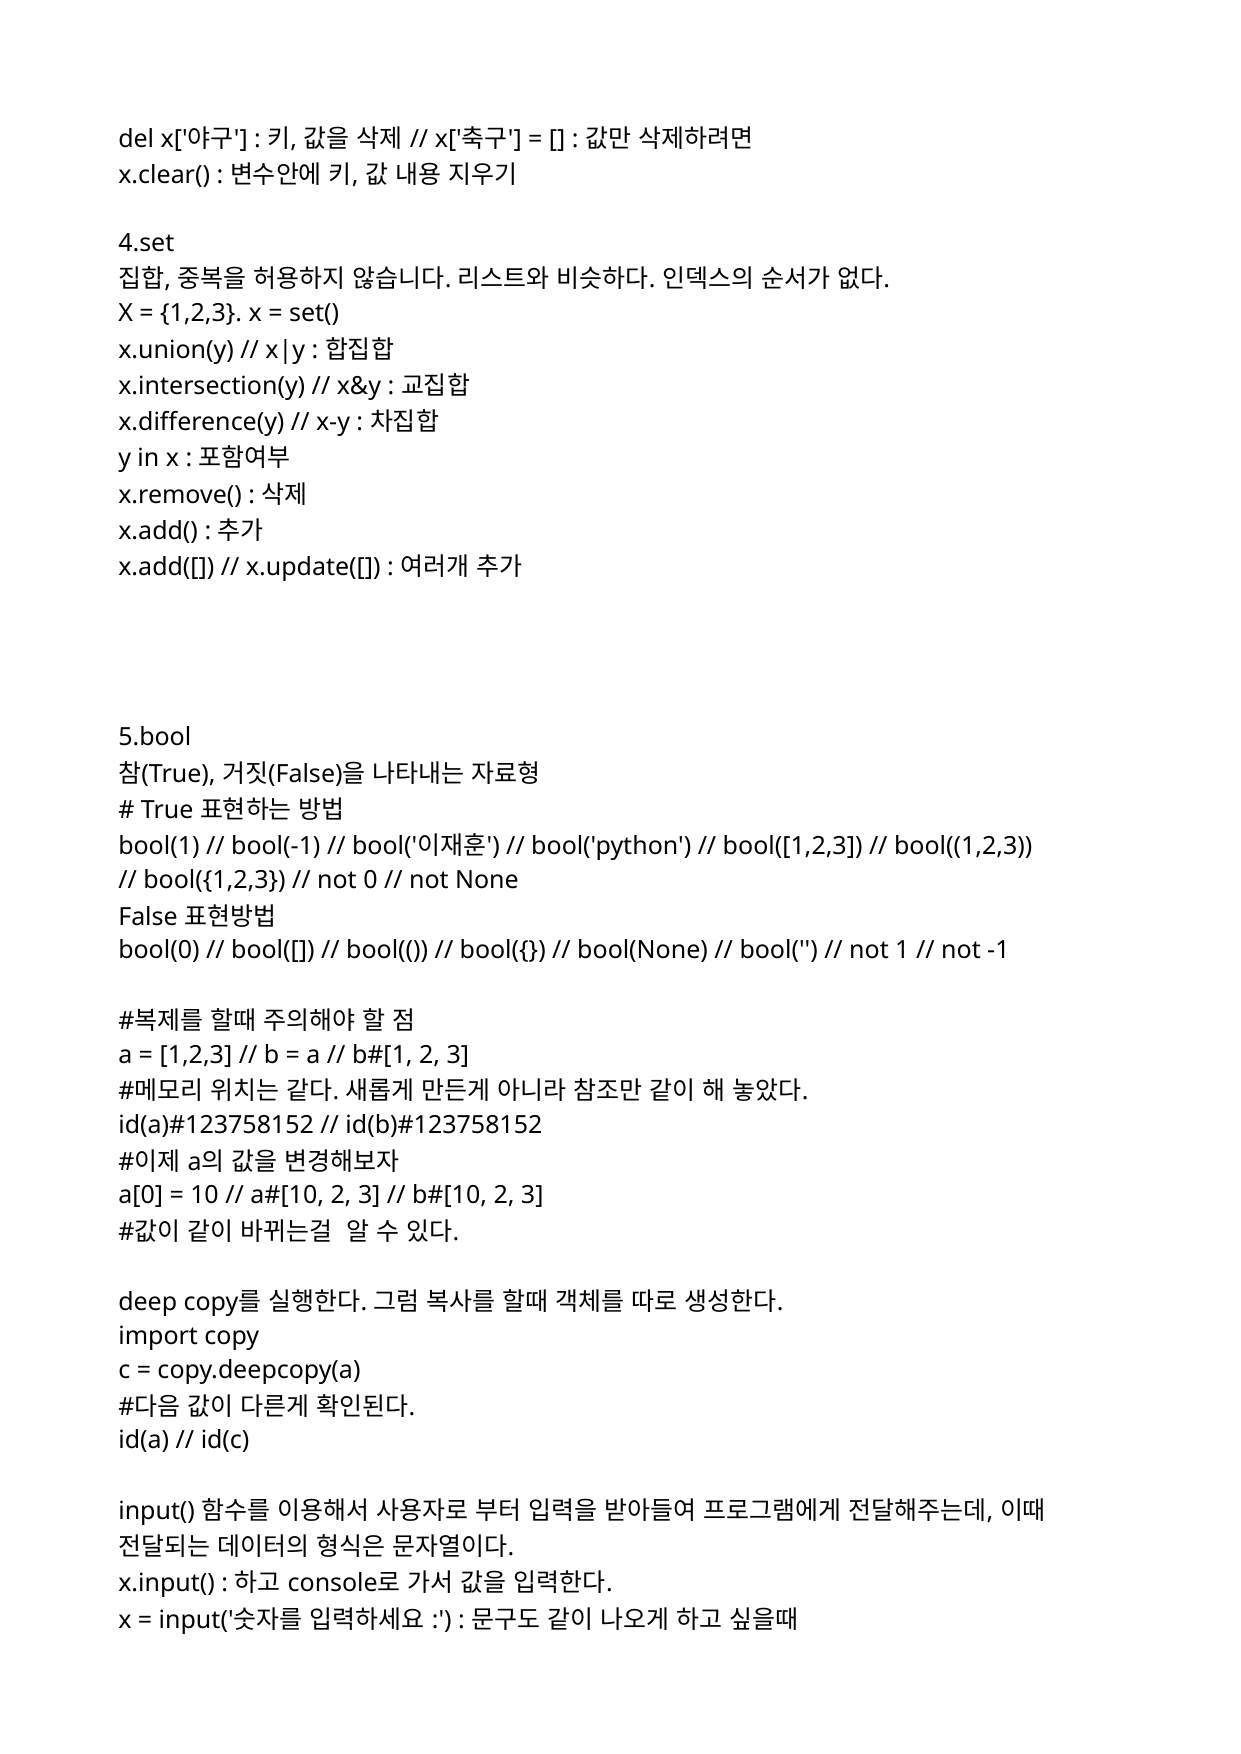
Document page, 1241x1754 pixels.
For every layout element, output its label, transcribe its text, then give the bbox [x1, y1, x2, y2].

text x.intersection(y) // x&y : 교집합 [118, 365, 1122, 402]
text id(a) // id(c) [118, 1422, 1122, 1456]
text import copy [118, 1318, 1122, 1352]
text X = {1,2,3}. x = set() [118, 295, 1122, 329]
text bool(0) // bool([]) // bool(()) // bool({}) // bool(None) // bool('') // not 1 // not -1 [118, 932, 1122, 966]
text // bool({1,2,3}) // not 0 // not None [118, 862, 1122, 896]
text input() 함수를 이용해서 사용자로 부터 입력을 받아들여 프로그램에게 전달해주는데, 이때 전달되는 데이터의 형식은 문자열이다. [118, 1490, 1122, 1563]
text x.remove() : 삭제 [118, 474, 1122, 510]
text c = copy.deepcopy(a) [118, 1352, 1122, 1386]
text a[0] = 10 // a#[10, 2, 3] // b#[10, 2, 3] [118, 1177, 1122, 1211]
text y in x : 포함여부 [118, 438, 1122, 474]
text # True 표현하는 방법 [118, 789, 1122, 826]
text id(a)#123758152 // id(b)#123758152 [118, 1107, 1122, 1141]
text x.add([]) // x.update([]) : 여러개 추가 [118, 547, 1122, 583]
text #메모리 위치는 같다. 새롭게 만든게 아니라 참조만 같이 해 놓았다. [118, 1071, 1122, 1107]
text #다음 값이 다른게 확인된다. [118, 1386, 1122, 1422]
text a = [1,2,3] // b = a // b#[1, 2, 3] [118, 1037, 1122, 1071]
text x = input('숫자를 입력하세요 :') : 문구도 같이 나오게 하고 싶을때 [118, 1599, 1122, 1635]
text 참(True), 거짓(False)을 나타내는 자료형 [118, 753, 1122, 789]
text x.input() : 하고 console로 가서 값을 입력한다. [118, 1563, 1122, 1599]
text x.difference(y) // x-y : 차집합 [118, 402, 1122, 438]
text #이제 a의 값을 변경해보자 [118, 1141, 1122, 1177]
text #복제를 할때 주의해야 할 점 [118, 1000, 1122, 1037]
text del x['야구'] : 키, 값을 삭제 // x['축구'] = [] : 값만 삭제하려면 [118, 118, 1122, 154]
text deep copy를 실행한다. 그럼 복사를 할때 객체를 따로 생성한다. [118, 1282, 1122, 1318]
text 집합, 중복을 허용하지 않습니다. 리스트와 비슷하다. 인덱스의 순서가 없다. [118, 259, 1122, 295]
text 4.set [118, 225, 1122, 259]
text 5.bool [118, 719, 1122, 753]
text bool(1) // bool(-1) // bool('이재훈') // bool('python') // bool([1,2,3]) // bool((1,2,3)) [118, 826, 1122, 862]
text False 표현방법 [118, 896, 1122, 932]
text #값이 같이 바뀌는걸 알 수 있다. [118, 1211, 1122, 1247]
text x.add() : 추가 [118, 510, 1122, 547]
text x.clear() : 변수안에 키, 값 내용 지우기 [118, 154, 1122, 191]
text x.union(y) // x|y : 합집합 [118, 329, 1122, 365]
